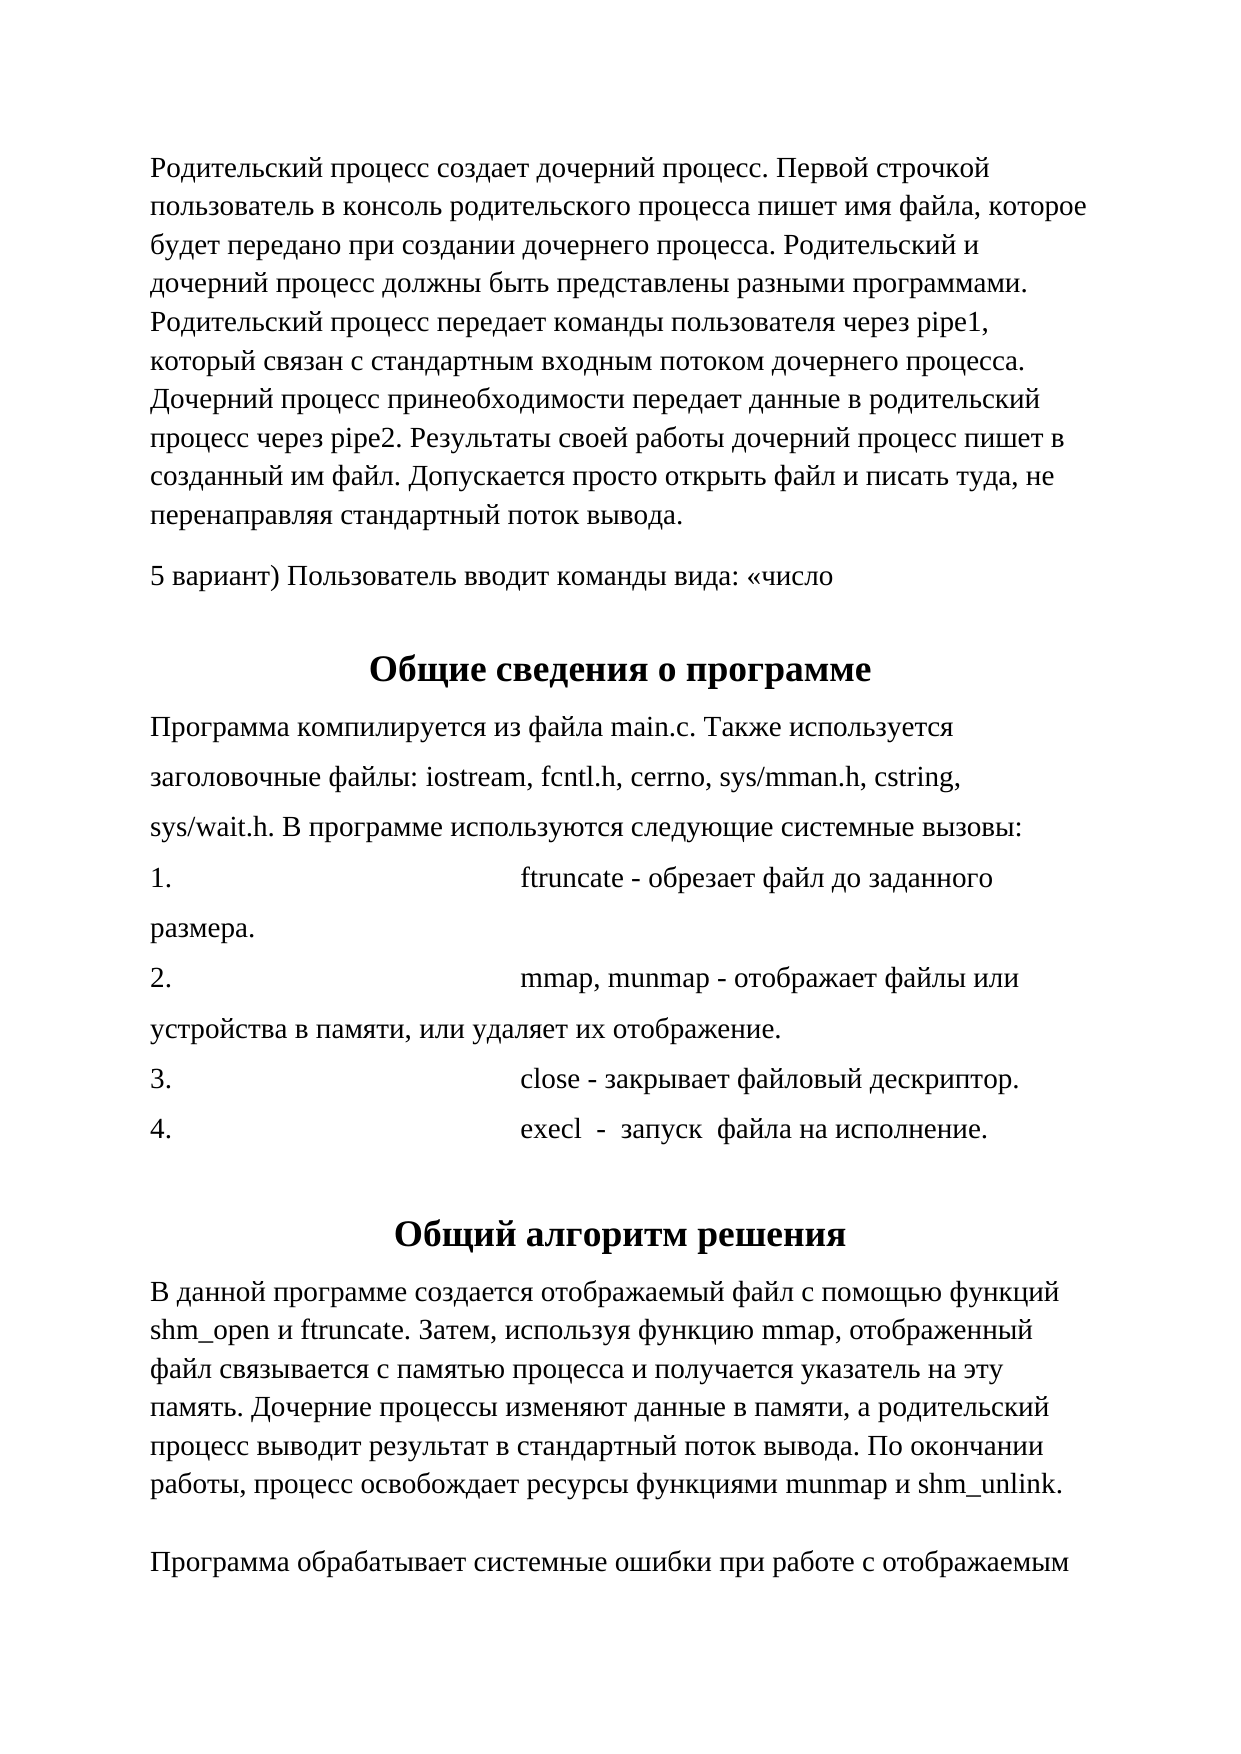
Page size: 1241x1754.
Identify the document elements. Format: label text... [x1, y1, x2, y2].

text 5 вариант) Пользователь вводит команды вида: «число [150, 558, 1090, 592]
subtitle Общие сведения о программе [150, 647, 1090, 690]
subtitle Общий алгоритм решения [150, 1212, 1090, 1255]
list close - закрывает файловый дескриптор. [150, 1061, 1090, 1095]
list ftruncate - обрезает файл до заданного размера. [150, 860, 1090, 944]
text Родительский процесс создает дочерний процесс. Первой строчкой пользователь в консоль родительского процесса пишет имя файла, которое будет передано при создании дочернего процесса. Родительский и дочерний процесс должны быть представлены разными программами. Родительский процесс передает команды пользователя через pipe1, который связан с стандартным входным потоком дочернего процесса. Дочерний процесс принеобходимости передает данные в родительский процесс через pipe2. Результаты своей работы дочерний процесс пишет в созданный им файл. Допускается просто открыть файл и писать туда, не перенаправляя стандартный поток вывода. [150, 150, 1090, 530]
text Программа компилируется из файла main.c. Также используется заголовочные файлы: iostream, fcntl.h, сerrno, sys/mman.h, сstring, sys/wait.h. В программе используются следующие системные вызовы: [150, 709, 1090, 843]
list mmap, munmap - отображает файлы или устройства в памяти, или удаляет их отображение. [150, 961, 1090, 1044]
list execl - запуск файла на исполнение. [150, 1111, 1090, 1145]
text В данной программе создается отображаемый файл с помощью функций shm_open и ftruncate. Затем, используя функцию mmap, отображенный файл связывается с памятью процесса и получается указатель на эту память. Дочерние процессы изменяют данные в памяти, а родительский процесс выводит результат в стандартный поток вывода. По окончании работы, процесс освобождает ресурсы функциями munmap и shm_unlink. Программа обрабатывает системные ошибки при работе с отображаемым [150, 1274, 1090, 1577]
